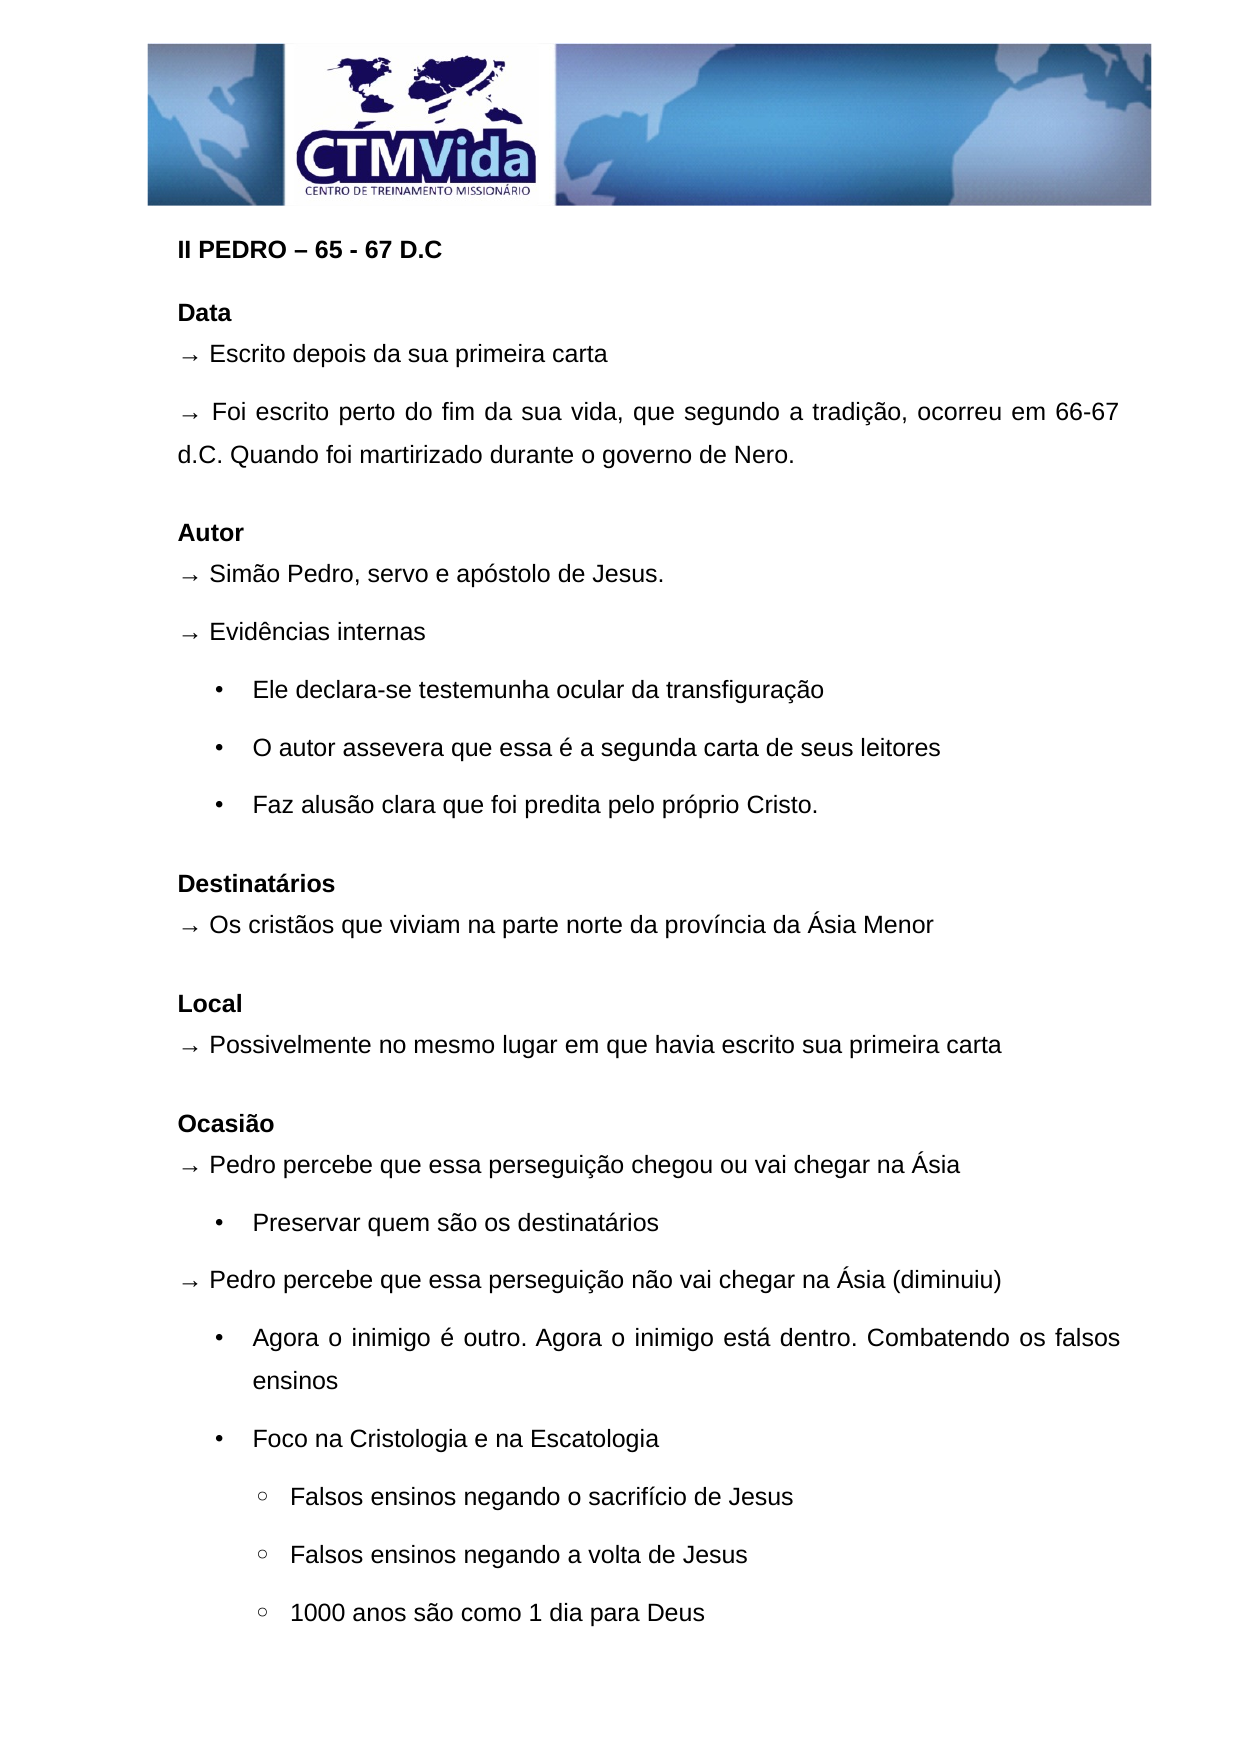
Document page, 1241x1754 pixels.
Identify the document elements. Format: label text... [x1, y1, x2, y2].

list Faz alusão clara que foi predita pelo próprio Cristo. [215, 790, 1122, 819]
text → Escrito depois da sua primeira carta [177, 339, 1122, 367]
subtitle II Pedro – 65 - 67 d.C [177, 235, 1122, 264]
subtitle autor [177, 518, 1122, 547]
text → Os cristãos que viviam na parte norte da província da Ásia Menor [177, 910, 1122, 939]
list Falsos ensinos negando o sacrifício de Jesus [252, 1482, 1122, 1511]
list Preservar quem são os destinatários [215, 1208, 1122, 1236]
subtitle Local [177, 989, 1122, 1018]
subtitle ocasião [177, 1109, 1122, 1137]
list Falsos ensinos negando a volta de Jesus [252, 1540, 1122, 1568]
text → Evidências internas [177, 617, 1122, 646]
subtitle Destinatários [177, 869, 1122, 898]
list Agora o inimigo é outro. Agora o inimigo está dentro. Combatendo os falsos ensinos [215, 1323, 1122, 1395]
picture [147, 43, 1152, 206]
text → Foi escrito perto do fim da sua vida, que segundo a tradição, ocorreu em 66-67 d.C. Quando foi martirizado durante o governo de Nero. [177, 396, 1122, 468]
list 1000 anos são como 1 dia para Deus [252, 1597, 1122, 1626]
list Foco na Cristologia e na Escatologia [215, 1424, 1122, 1453]
list Ele declara-se testemunha ocular da transfiguração [215, 675, 1122, 704]
list O autor assevera que essa é a segunda carta de seus leitores [215, 733, 1122, 761]
text → Simão Pedro, servo e apóstolo de Jesus. [177, 559, 1122, 588]
text → Pedro percebe que essa perseguição não vai chegar na Ásia (diminuiu) [177, 1265, 1122, 1294]
text → Pedro percebe que essa perseguição chegou ou vai chegar na Ásia [177, 1150, 1122, 1179]
text → Possivelmente no mesmo lugar em que havia escrito sua primeira carta [177, 1030, 1122, 1059]
subtitle Data [177, 297, 1122, 326]
